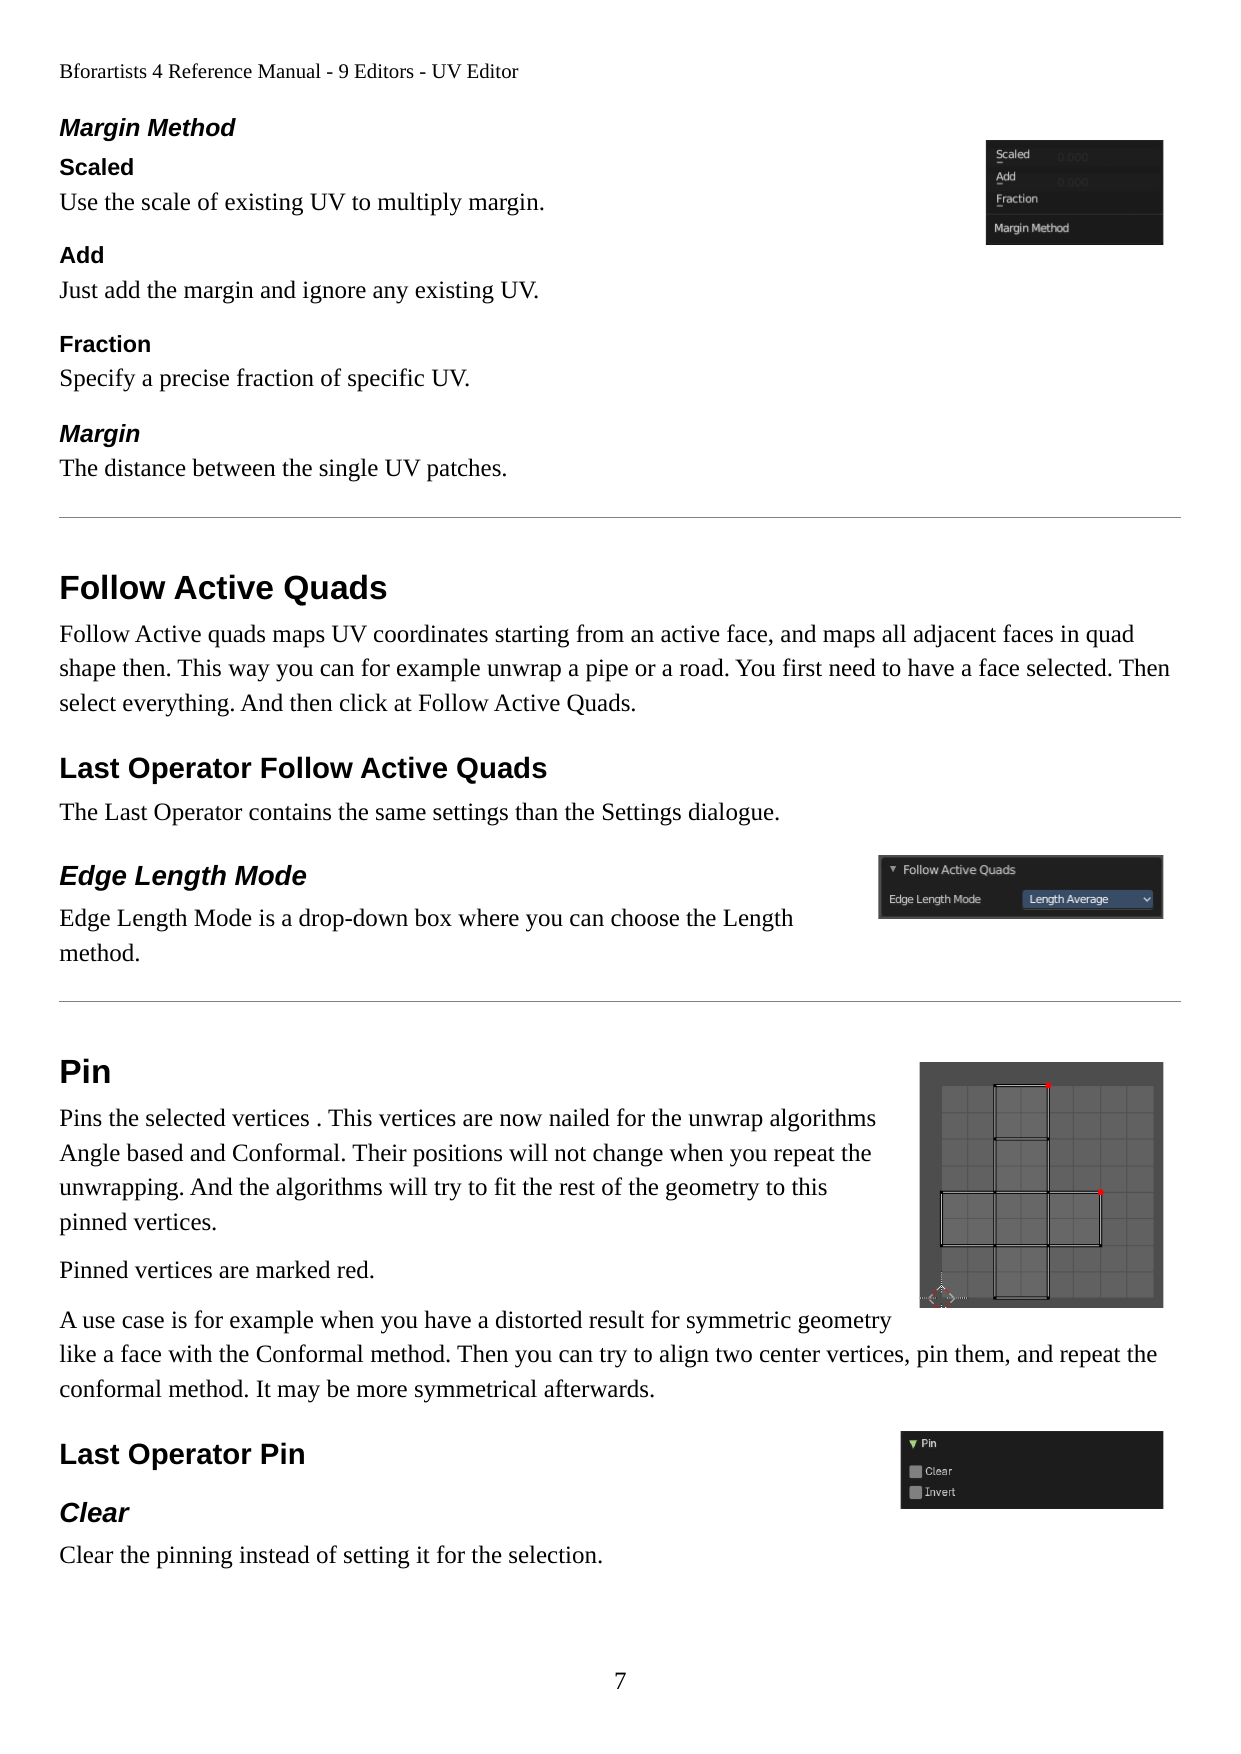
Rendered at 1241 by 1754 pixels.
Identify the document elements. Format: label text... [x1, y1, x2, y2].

text Use the scale of existing UV to multiply margin. [59, 187, 985, 215]
subtitle [1164, 859, 1181, 891]
subtitle Edge Length Mode [59, 859, 878, 891]
subtitle Margin Method [59, 113, 1181, 141]
text Just add the margin and ignore any existing UV. [59, 275, 1181, 304]
text Specify a precise fraction of specific UV. [59, 363, 1181, 392]
subtitle [1164, 1437, 1181, 1471]
picture [985, 140, 1164, 245]
text Follow Active quads maps UV coordinates starting from an active face, and maps all adjacent faces in quad shape then. This way you can for example unwrap a pipe or a road. You first need to have a face selected. Then select everything. And then click at Follow Active Quads. [59, 619, 1181, 716]
text Pinned vertices are marked red. [59, 1256, 919, 1284]
subtitle Clear [59, 1496, 1181, 1528]
subtitle Margin [59, 419, 1181, 447]
subtitle Fraction [59, 330, 1181, 357]
picture [900, 1431, 1164, 1509]
text The Last Operator contains the same settings than the Settings dialogue. [59, 797, 1181, 826]
picture [878, 855, 1164, 919]
subtitle Last Operator Follow Active Quads [59, 751, 1181, 785]
subtitle Last Operator Pin [59, 1437, 900, 1471]
text Edge Length Mode is a drop-down box where you can choose the Length method. [59, 903, 1181, 967]
picture [919, 1062, 1164, 1308]
text A use case is for example when you have a distorted result for symmetric geometry like a face with the Conformal method. Then you can try to align two center vertices, pin them, and repeat the conformal method. It may be more symmetrical afterwards. [59, 1305, 1181, 1402]
text The distance between the single UV patches. [59, 453, 1181, 482]
subtitle Scaled [59, 154, 985, 180]
text Clear the pinning instead of setting it for the selection. [59, 1540, 1181, 1569]
subtitle Add [59, 242, 1181, 269]
subtitle [1164, 154, 1181, 180]
subtitle Pin [59, 1052, 1181, 1091]
text Pins the selected vertices . This vertices are now nailed for the unwrap algorithms Angle based and Conformal. Their positions will not change when you repeat the unwrapping. And the algorithms will try to fit the rest of the geometry to this pinned vertices. [59, 1103, 919, 1235]
subtitle Follow Active Quads [59, 567, 1181, 606]
